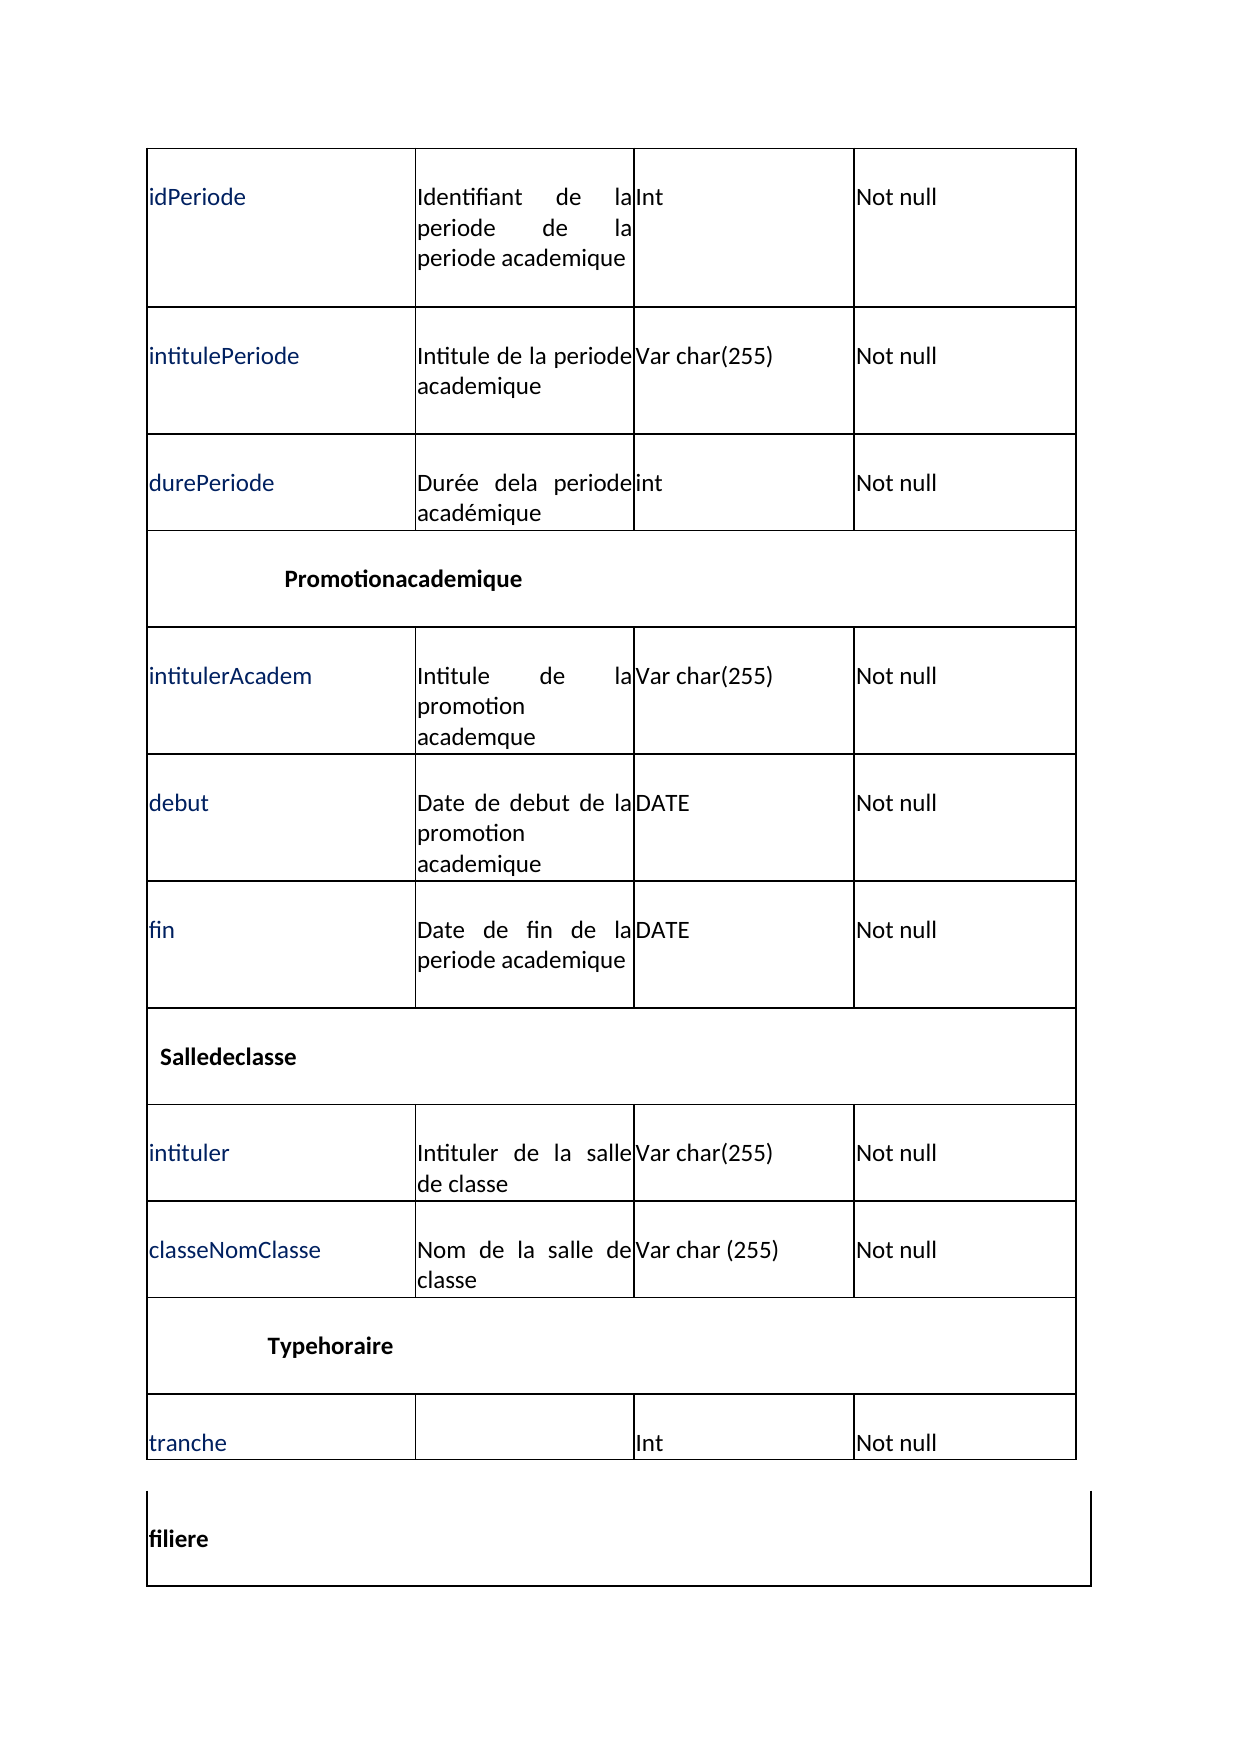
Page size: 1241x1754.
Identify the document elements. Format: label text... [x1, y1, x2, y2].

table_cell Durée dela periode académique [416, 435, 633, 529]
table_cell Var char(255) [635, 628, 853, 753]
table_cell Salledeclasse [148, 1009, 1075, 1104]
table_cell durePeriode [148, 435, 415, 529]
table_cell Not null [855, 435, 1075, 529]
table_cell Var char(255) [635, 308, 853, 433]
table_cell Date de fin de la periode academique [416, 882, 633, 1007]
table_cell Not null [855, 755, 1075, 880]
table_cell fin [148, 882, 415, 1007]
table_header filiere [148, 1491, 1090, 1585]
table_cell intituler [148, 1105, 415, 1200]
table_cell int [635, 435, 853, 529]
table_cell Intitule de la periode academique [416, 308, 633, 433]
table_cell idPeriode [148, 149, 415, 306]
table_cell tranche [148, 1395, 415, 1459]
table_cell Date de debut de la promotion academique [416, 755, 633, 880]
table_cell Not null [855, 882, 1075, 1007]
table_cell Not null [855, 1105, 1075, 1200]
table_cell DATE [635, 882, 853, 1007]
table_cell Identifiant de la periode de la periode academique [416, 149, 633, 306]
table_cell Not null [855, 149, 1075, 306]
table_cell Intituler de la salle de classe [416, 1105, 633, 1200]
table_cell Not null [855, 1202, 1075, 1297]
table_cell DATE [635, 755, 853, 880]
table_cell Promotionacademique [148, 531, 1075, 626]
table_cell debut [148, 755, 415, 880]
table_cell Var char (255) [635, 1202, 853, 1297]
table_cell intitulePeriode [148, 308, 415, 433]
table_cell [416, 1395, 633, 1459]
table_cell Var char(255) [635, 1105, 853, 1200]
table_cell Int [635, 149, 853, 306]
table_cell classeNomClasse [148, 1202, 415, 1297]
table_cell Not null [855, 308, 1075, 433]
table_cell Typehoraire [148, 1298, 1075, 1393]
table_cell Intitule de la promotion academque [416, 628, 633, 753]
table_cell Nom de la salle de classe [416, 1202, 633, 1297]
table_cell Not null [855, 628, 1075, 753]
table_cell Int [635, 1395, 853, 1459]
table_cell Not null [855, 1395, 1075, 1459]
table_cell intitulerAcadem [148, 628, 415, 753]
